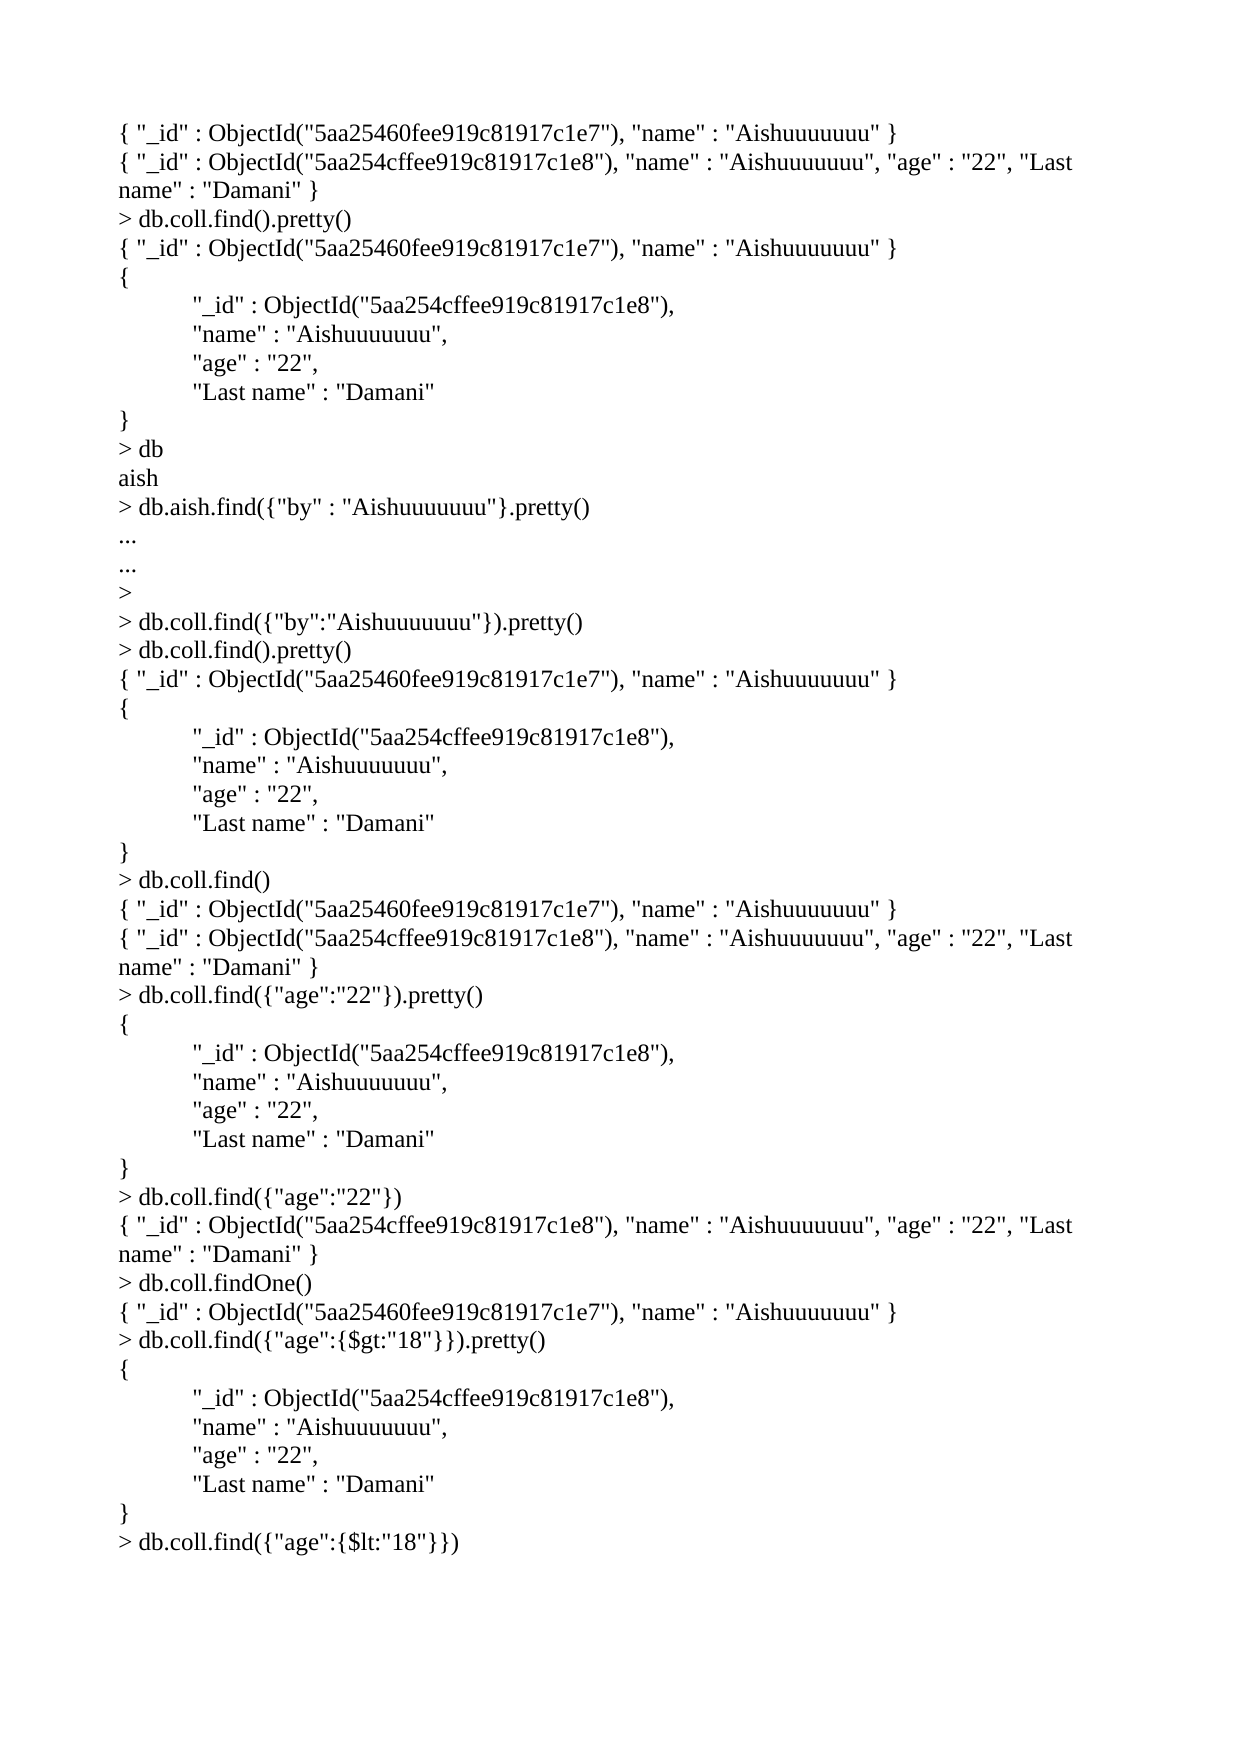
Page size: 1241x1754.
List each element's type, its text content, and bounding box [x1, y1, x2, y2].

text "age" : "22", [118, 1441, 1122, 1469]
text > db.coll.find().pretty() [118, 204, 1122, 233]
text { "_id" : ObjectId("5aa25460fee919c81917c1e7"), "name" : "Aishuuuuuuu" } [118, 664, 1122, 693]
text "_id" : ObjectId("5aa254cffee919c81917c1e8"), [118, 1383, 1122, 1412]
text > db.coll.find({"by":"Aishuuuuuuu"}).pretty() [118, 607, 1122, 636]
text aish [118, 463, 1122, 492]
text > db.coll.find().pretty() [118, 636, 1122, 664]
text ... [118, 549, 1122, 578]
text ... [118, 521, 1122, 549]
text "_id" : ObjectId("5aa254cffee919c81917c1e8"), [118, 291, 1122, 319]
text { "_id" : ObjectId("5aa25460fee919c81917c1e7"), "name" : "Aishuuuuuuu" } [118, 1297, 1122, 1326]
text { [118, 1009, 1122, 1038]
text { "_id" : ObjectId("5aa25460fee919c81917c1e7"), "name" : "Aishuuuuuuu" } [118, 118, 1122, 147]
text > db.aish.find({"by" : "Aishuuuuuuu"}.pretty() [118, 492, 1122, 521]
text "age" : "22", [118, 348, 1122, 377]
text } [118, 1498, 1122, 1527]
text "name" : "Aishuuuuuuu", [118, 319, 1122, 348]
text "Last name" : "Damani" [118, 1124, 1122, 1153]
text > db.coll.find({"age":"22"}) [118, 1182, 1122, 1211]
text "age" : "22", [118, 779, 1122, 808]
text "age" : "22", [118, 1096, 1122, 1124]
text { [118, 262, 1122, 291]
text { "_id" : ObjectId("5aa25460fee919c81917c1e7"), "name" : "Aishuuuuuuu" } [118, 233, 1122, 262]
text > db.coll.find({"age":{$lt:"18"}}) [118, 1527, 1122, 1556]
text "Last name" : "Damani" [118, 808, 1122, 837]
text } [118, 837, 1122, 866]
text "_id" : ObjectId("5aa254cffee919c81917c1e8"), [118, 722, 1122, 751]
text "name" : "Aishuuuuuuu", [118, 1067, 1122, 1096]
text } [118, 406, 1122, 434]
text > [118, 578, 1122, 607]
text > db.coll.find() [118, 866, 1122, 894]
text "Last name" : "Damani" [118, 377, 1122, 406]
text "name" : "Aishuuuuuuu", [118, 1412, 1122, 1441]
text } [118, 1153, 1122, 1182]
text > db.coll.find({"age":"22"}).pretty() [118, 981, 1122, 1009]
text { "_id" : ObjectId("5aa254cffee919c81917c1e8"), "name" : "Aishuuuuuuu", "age" : "22", "Last name" : "Damani" } [118, 1211, 1122, 1268]
text "_id" : ObjectId("5aa254cffee919c81917c1e8"), [118, 1038, 1122, 1067]
text "name" : "Aishuuuuuuu", [118, 751, 1122, 779]
text { [118, 693, 1122, 722]
text { [118, 1354, 1122, 1383]
text > db.coll.findOne() [118, 1268, 1122, 1297]
text { "_id" : ObjectId("5aa254cffee919c81917c1e8"), "name" : "Aishuuuuuuu", "age" : "22", "Last name" : "Damani" } [118, 923, 1122, 981]
text { "_id" : ObjectId("5aa25460fee919c81917c1e7"), "name" : "Aishuuuuuuu" } [118, 894, 1122, 923]
text "Last name" : "Damani" [118, 1469, 1122, 1498]
text > db.coll.find({"age":{$gt:"18"}}).pretty() [118, 1326, 1122, 1354]
text > db [118, 434, 1122, 463]
text { "_id" : ObjectId("5aa254cffee919c81917c1e8"), "name" : "Aishuuuuuuu", "age" : "22", "Last name" : "Damani" } [118, 147, 1122, 204]
